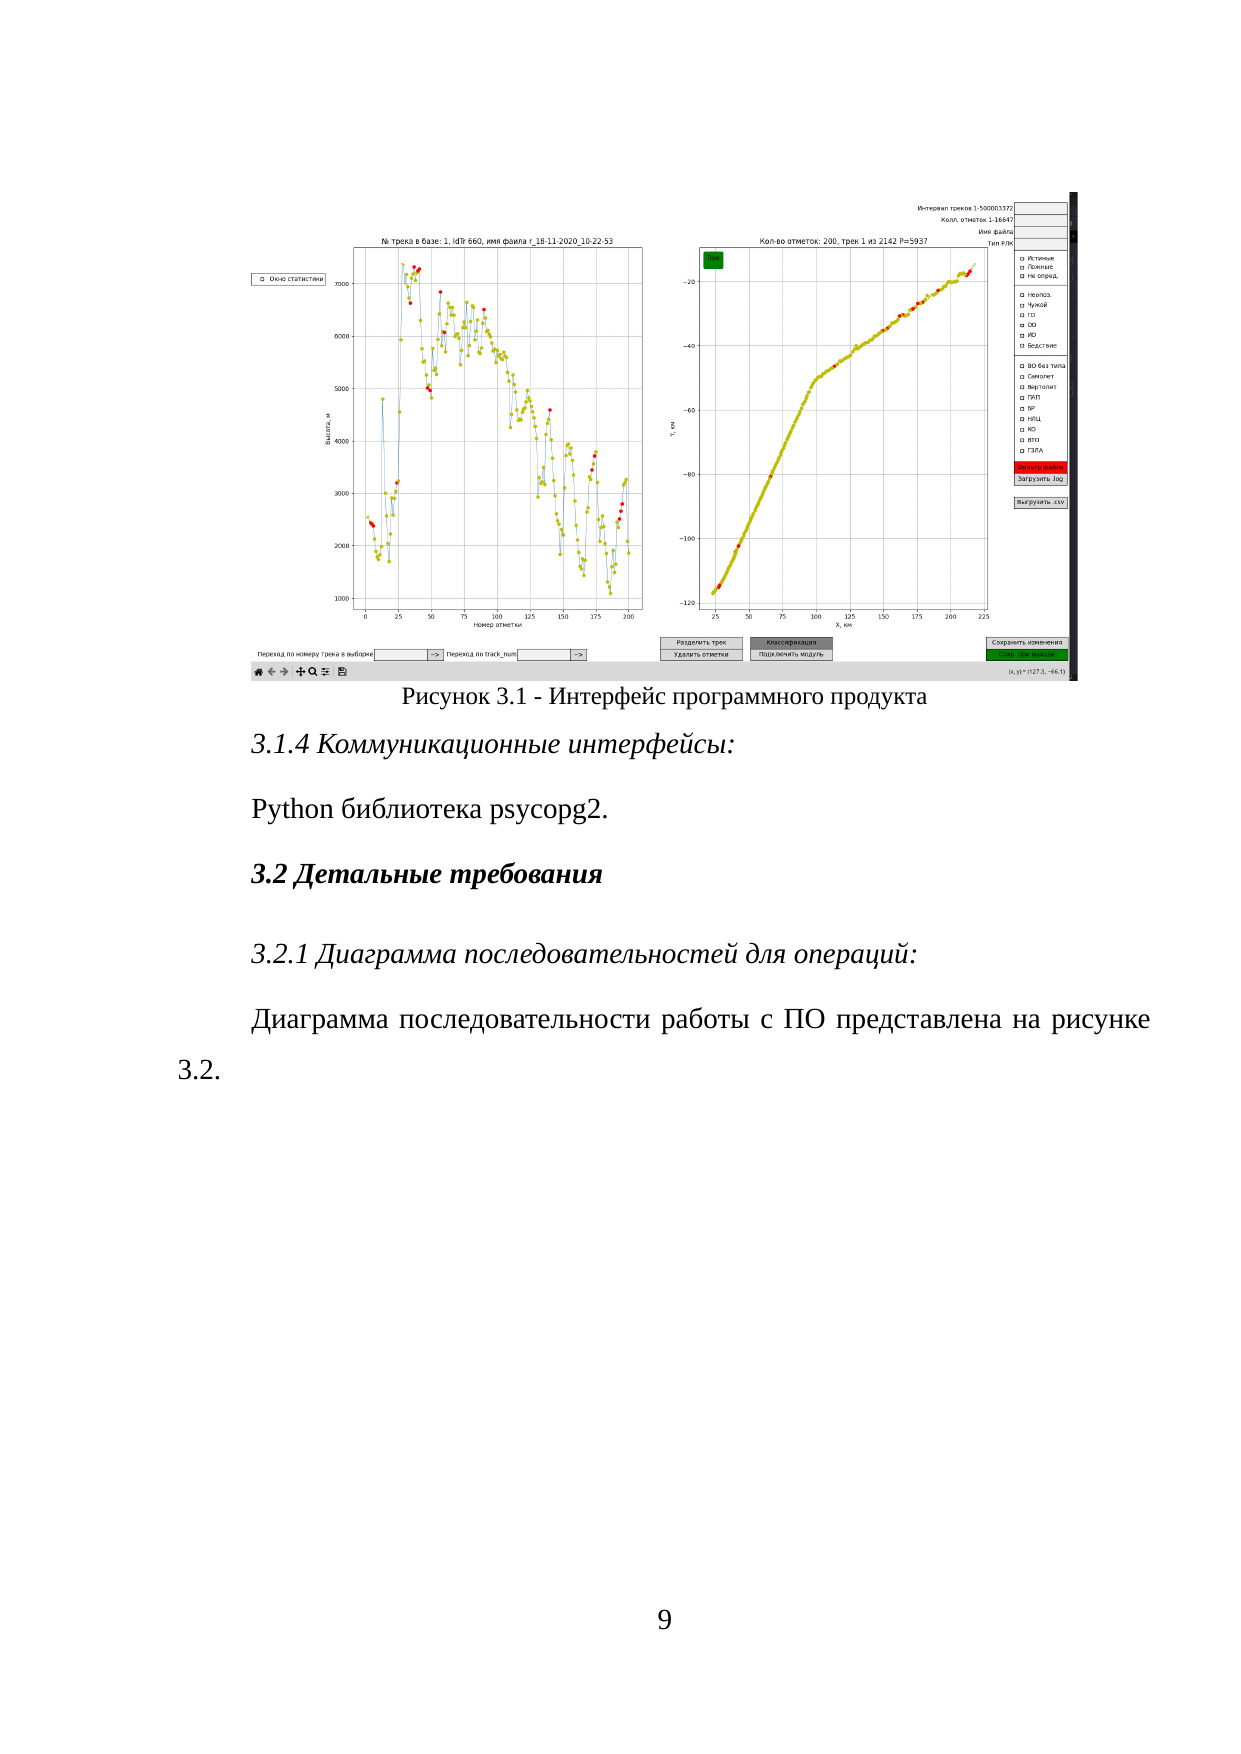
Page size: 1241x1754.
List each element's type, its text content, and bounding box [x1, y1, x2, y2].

text Python библиотека psycopg2. [177, 792, 1152, 825]
subtitle Детальные требования [251, 857, 1152, 890]
picture [251, 192, 1078, 681]
subtitle Коммуникационные интерфейсы: [251, 183, 1152, 760]
text [251, 164, 1078, 192]
subtitle Диаграмма последовательностей для операций: [251, 937, 1152, 970]
text Диаграмма последовательности работы с ПО представлена на рисунке 3.2. [177, 1002, 1152, 1086]
text Рисунок 3.1 - Интерфейс программного продукта [251, 681, 1078, 710]
